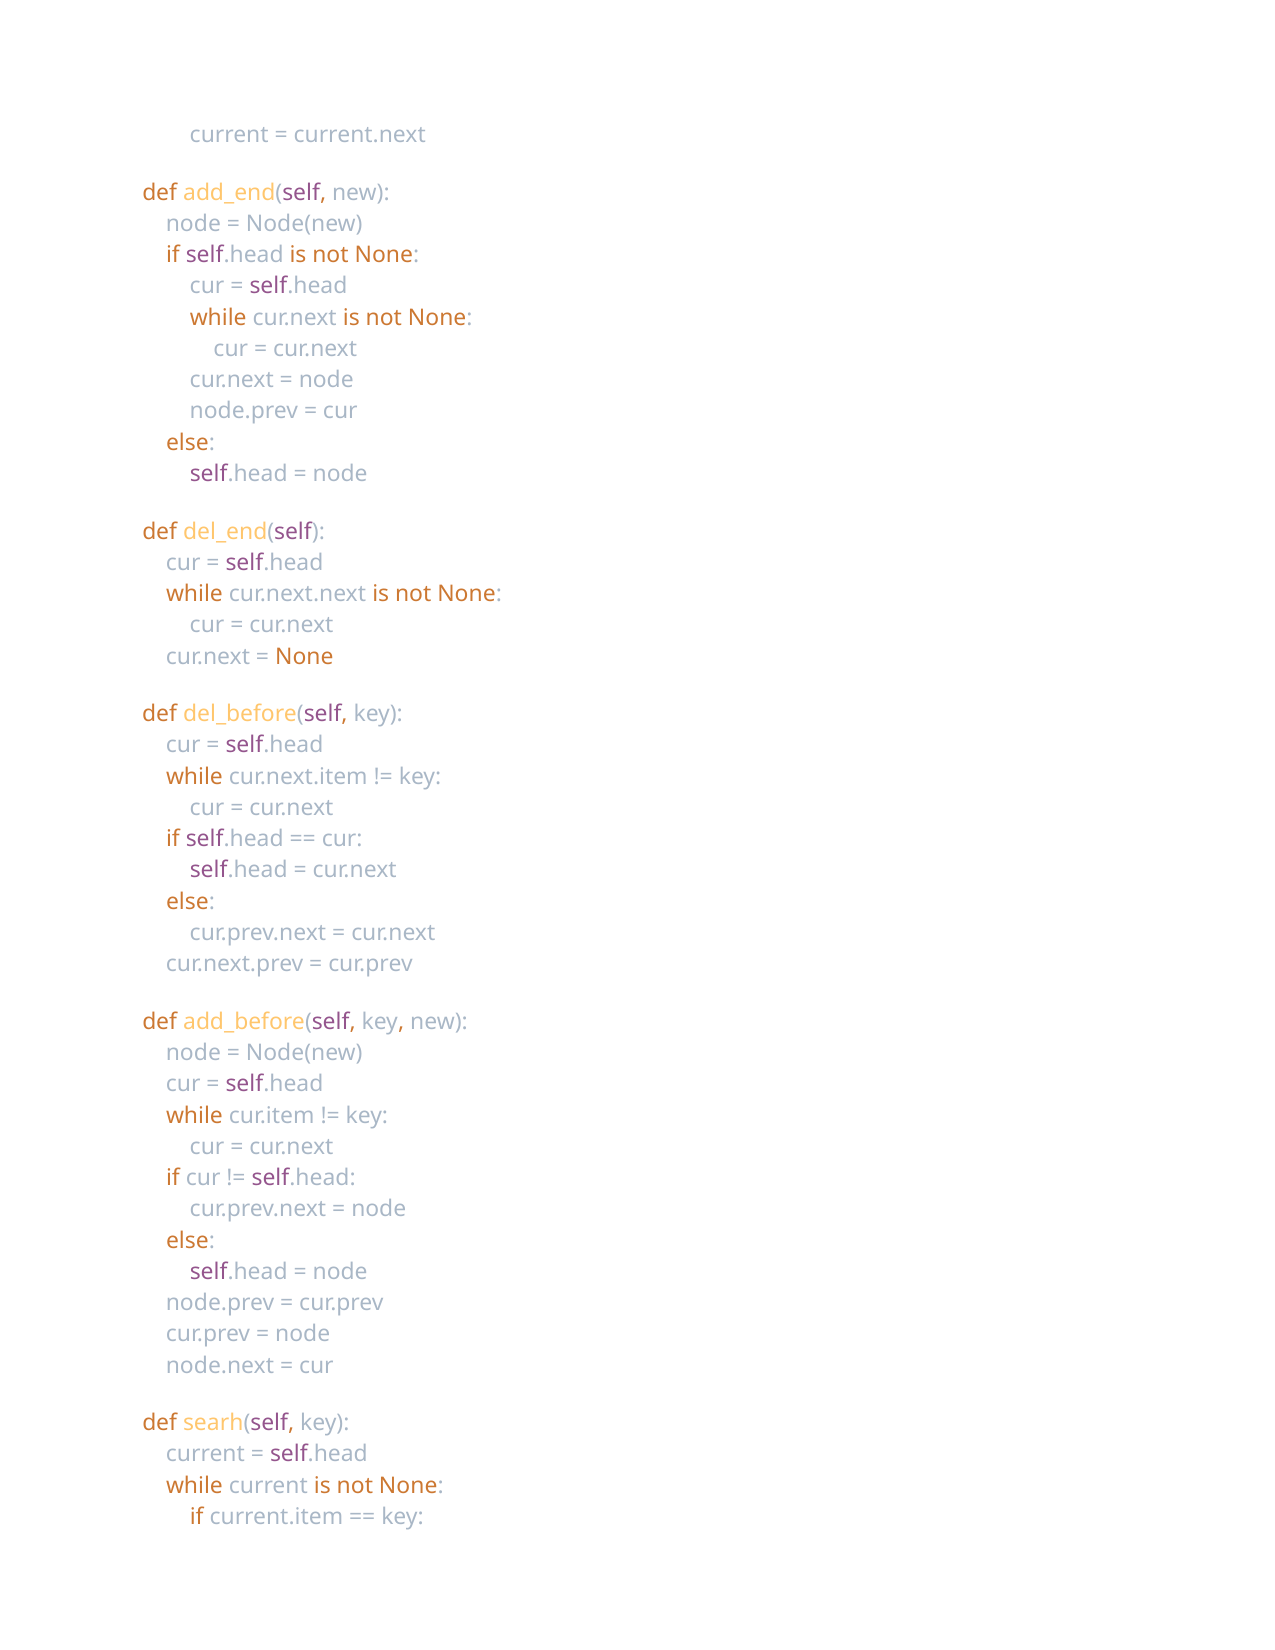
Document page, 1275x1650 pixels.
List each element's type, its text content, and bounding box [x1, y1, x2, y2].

text current = current.next def add_end(self, new): node = Node(new) if self.head is not None: cur = self.head while cur.next is not None: cur = cur.next cur.next = node node.prev = cur else: self.head = node def del_end(self): cur = self.head while cur.next.next is not None: cur = cur.next cur.next = None def del_before(self, key): cur = self.head while cur.next.item != key: cur = cur.next if self.head == cur: self.head = cur.next else: cur.prev.next = cur.next cur.next.prev = cur.prev def add_before(self, key, new): node = Node(new) cur = self.head while cur.item != key: cur = cur.next if cur != self.head: cur.prev.next = node else: self.head = node node.prev = cur.prev cur.prev = node node.next = cur def searh(self, key): current = self.head while current is not None: if current.item == key: [118, 118, 1157, 1531]
